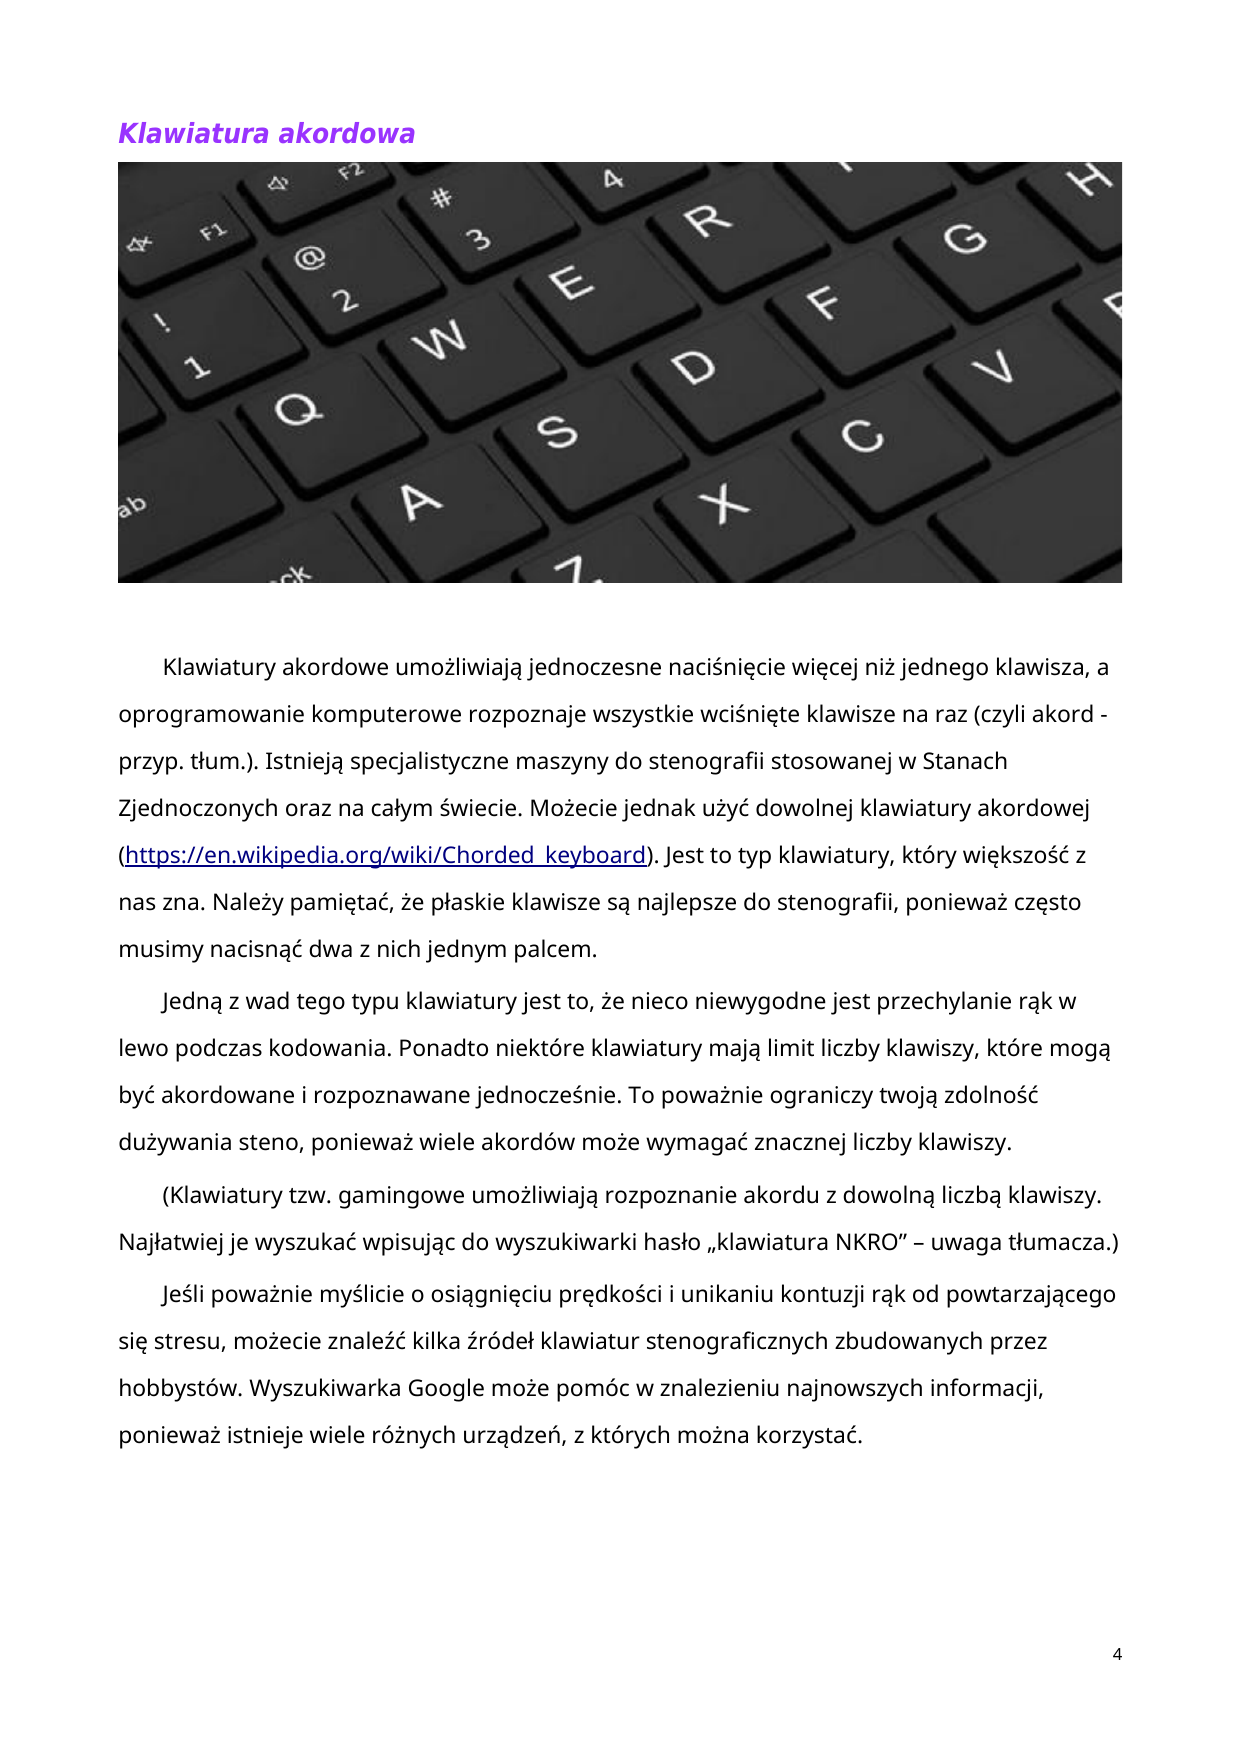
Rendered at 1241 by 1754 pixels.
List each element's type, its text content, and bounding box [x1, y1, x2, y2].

text (Klawiatury tzw. gamingowe umożliwiają rozpoznanie akordu z dowolną liczbą klawiszy. Najłatwiej je wyszukać wpisując do wyszukiwarki hasło „klawiatura NKRO” – uwaga tłumacza.) [118, 1179, 1122, 1257]
text Klawiatury akordowe umożliwiają jednoczesne naciśnięcie więcej niż jednego klawisza, a oprogramowanie komputerowe rozpoznaje wszystkie wciśnięte klawisze na raz (czyli akord - przyp. tłum.). Istnieją specjalistyczne maszyny do stenografii stosowanej w Stanach Zjednoczonych oraz na całym świecie. Możecie jednak użyć dowolnej klawiatury akordowej (https://en.wikipedia.org/wiki/Chorded_keyboard). Jest to typ klawiatury, który większość z nas zna. Należy pamiętać, że płaskie klawisze są najlepsze do stenografii, ponieważ często musimy nacisnąć dwa z nich jednym palcem. [118, 651, 1122, 964]
text Jedną z wad tego typu klawiatury jest to, że nieco niewygodne jest przechylanie rąk w lewo podczas kodowania. Ponadto niektóre klawiatury mają limit liczby klawiszy, które mogą być akordowane i rozpoznawane jednocześnie. To poważnie ograniczy twoją zdolność dużywania steno, ponieważ wiele akordów może wymagać znacznej liczby klawiszy. [118, 985, 1122, 1157]
picture [118, 162, 1123, 583]
subtitle Klawiatura akordowa [118, 118, 1122, 150]
text Jeśli poważnie myślicie o osiągnięciu prędkości i unikaniu kontuzji rąk od powtarzającego się stresu, możecie znaleźć kilka źródeł klawiatur stenograficznych zbudowanych przez hobbystów. Wyszukiwarka Google może pomóc w znalezieniu najnowszych informacji, ponieważ istnieje wiele różnych urządzeń, z których można korzystać. [118, 1278, 1122, 1450]
